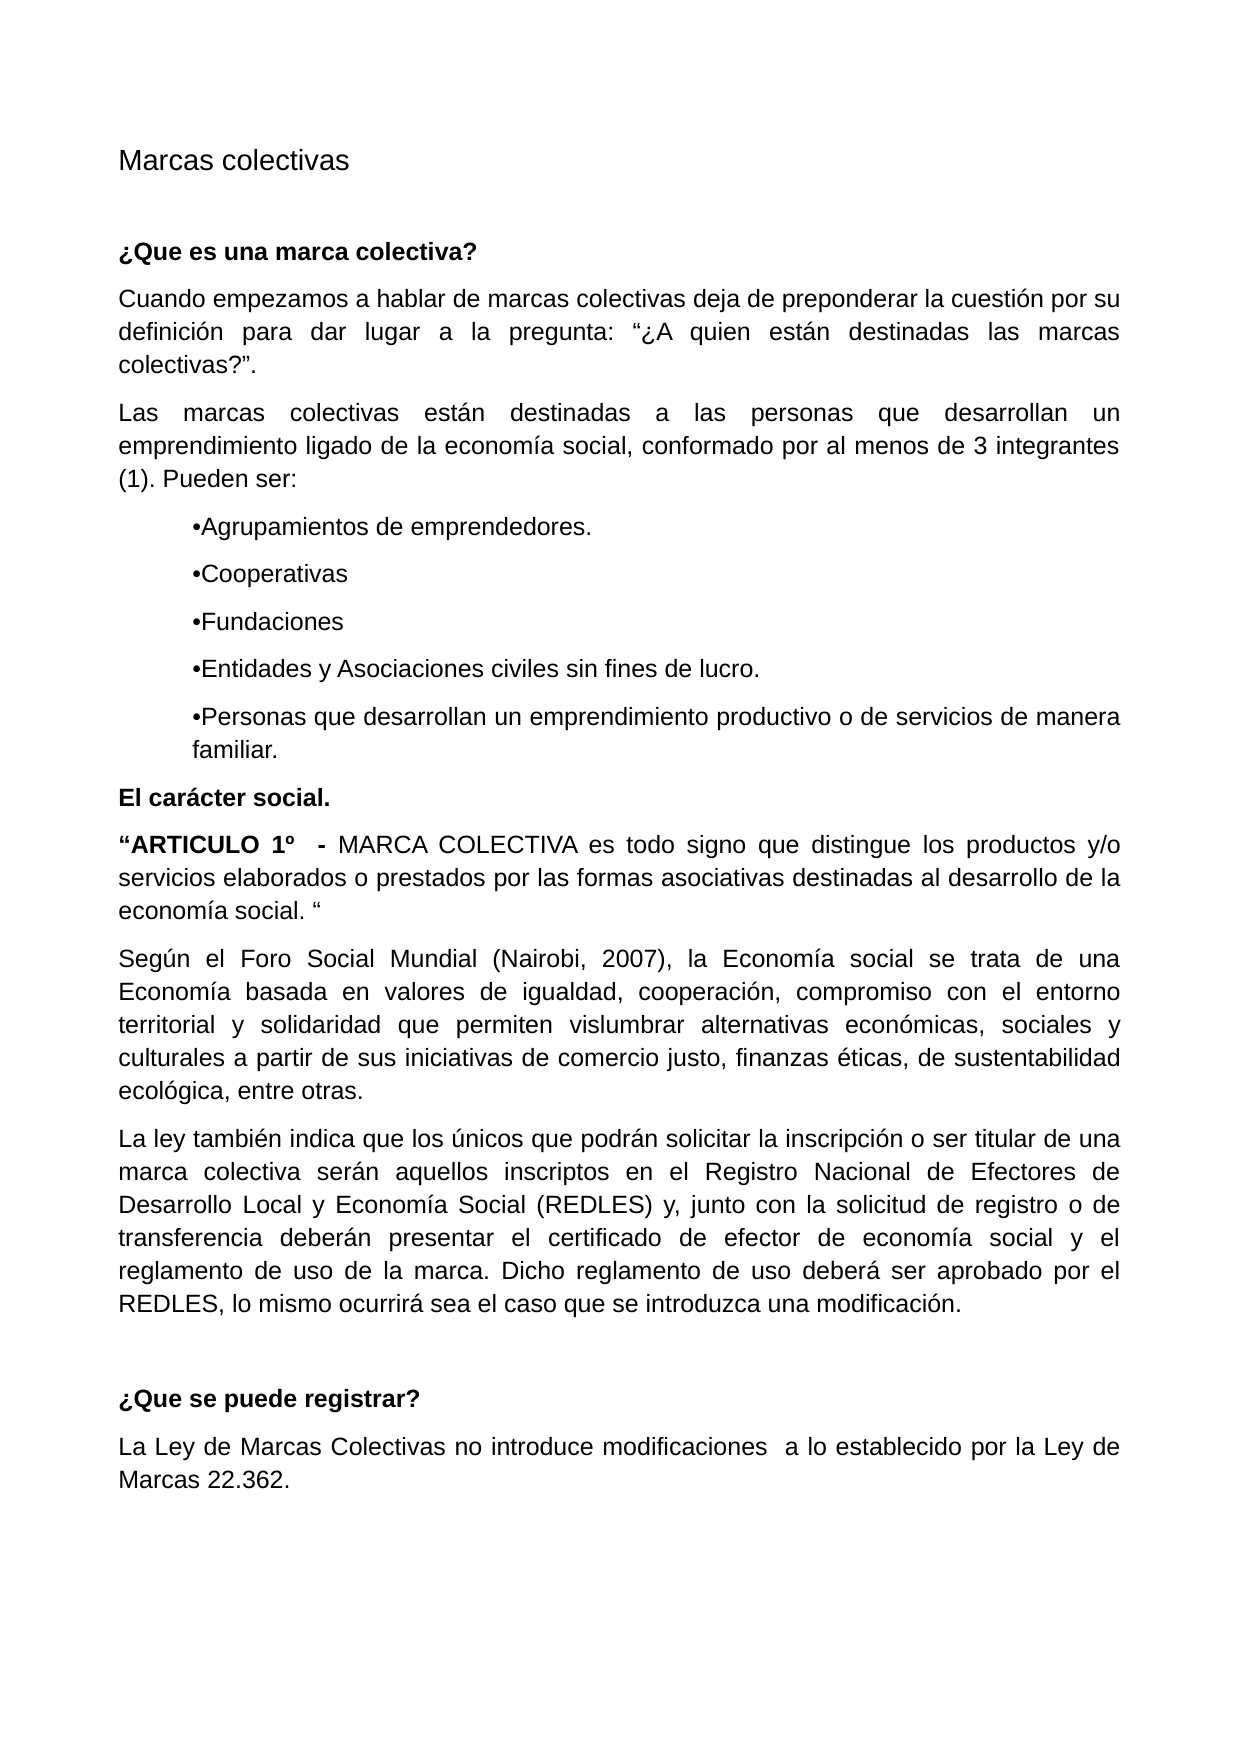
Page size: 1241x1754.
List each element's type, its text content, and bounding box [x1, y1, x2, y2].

text La Ley de Marcas Colectivas no introduce modificaciones a lo establecido por la Ley de Marcas 22.362. [118, 1432, 1122, 1493]
text ¿Que se puede registrar? [118, 1384, 1122, 1413]
text •Personas que desarrollan un emprendimiento productivo o de servicios de manera familiar. [118, 702, 1122, 764]
text Las marcas colectivas están destinadas a las personas que desarrollan un emprendimiento ligado de la economía social, conformado por al menos de 3 integrantes (1). Pueden ser: [118, 398, 1122, 493]
text •Fundaciones [118, 607, 1122, 636]
text •Cooperativas [118, 559, 1122, 588]
subtitle Marcas colectivas [118, 143, 1122, 177]
text La ley también indica que los únicos que podrán solicitar la inscripción o ser titular de una marca colectiva serán aquellos inscriptos en el Registro Nacional de Efectores de Desarrollo Local y Economía Social (REDLES) y, junto con la solicitud de registro o de transferencia deberán presentar el certificado de efector de economía social y el reglamento de uso de la marca. Dicho reglamento de uso deberá ser aprobado por el REDLES, lo mismo ocurrirá sea el caso que se introduzca una modificación. [118, 1124, 1122, 1317]
text “ARTICULO 1º - MARCA COLECTIVA es todo signo que distingue los productos y/o servicios elaborados o prestados por las formas asociativas destinadas al desarrollo de la economía social. “ [118, 830, 1122, 925]
text ¿Que es una marca colectiva? [118, 237, 1122, 266]
text •Agrupamientos de emprendedores. [118, 512, 1122, 540]
text •Entidades y Asociaciones civiles sin fines de lucro. [118, 654, 1122, 683]
text Según el Foro Social Mundial (Nairobi, 2007), la Economía social se trata de una Economía basada en valores de igualdad, cooperación, compromiso con el entorno territorial y solidaridad que permiten vislumbrar alternativas económicas, sociales y culturales a partir de sus iniciativas de comercio justo, finanzas éticas, de sustentabilidad ecológica, entre otras. [118, 944, 1122, 1105]
text El carácter social. [118, 783, 1122, 811]
text Cuando empezamos a hablar de marcas colectivas deja de preponderar la cuestión por su definición para dar lugar a la pregunta: “¿A quien están destinadas las marcas colectivas?”. [118, 284, 1122, 379]
